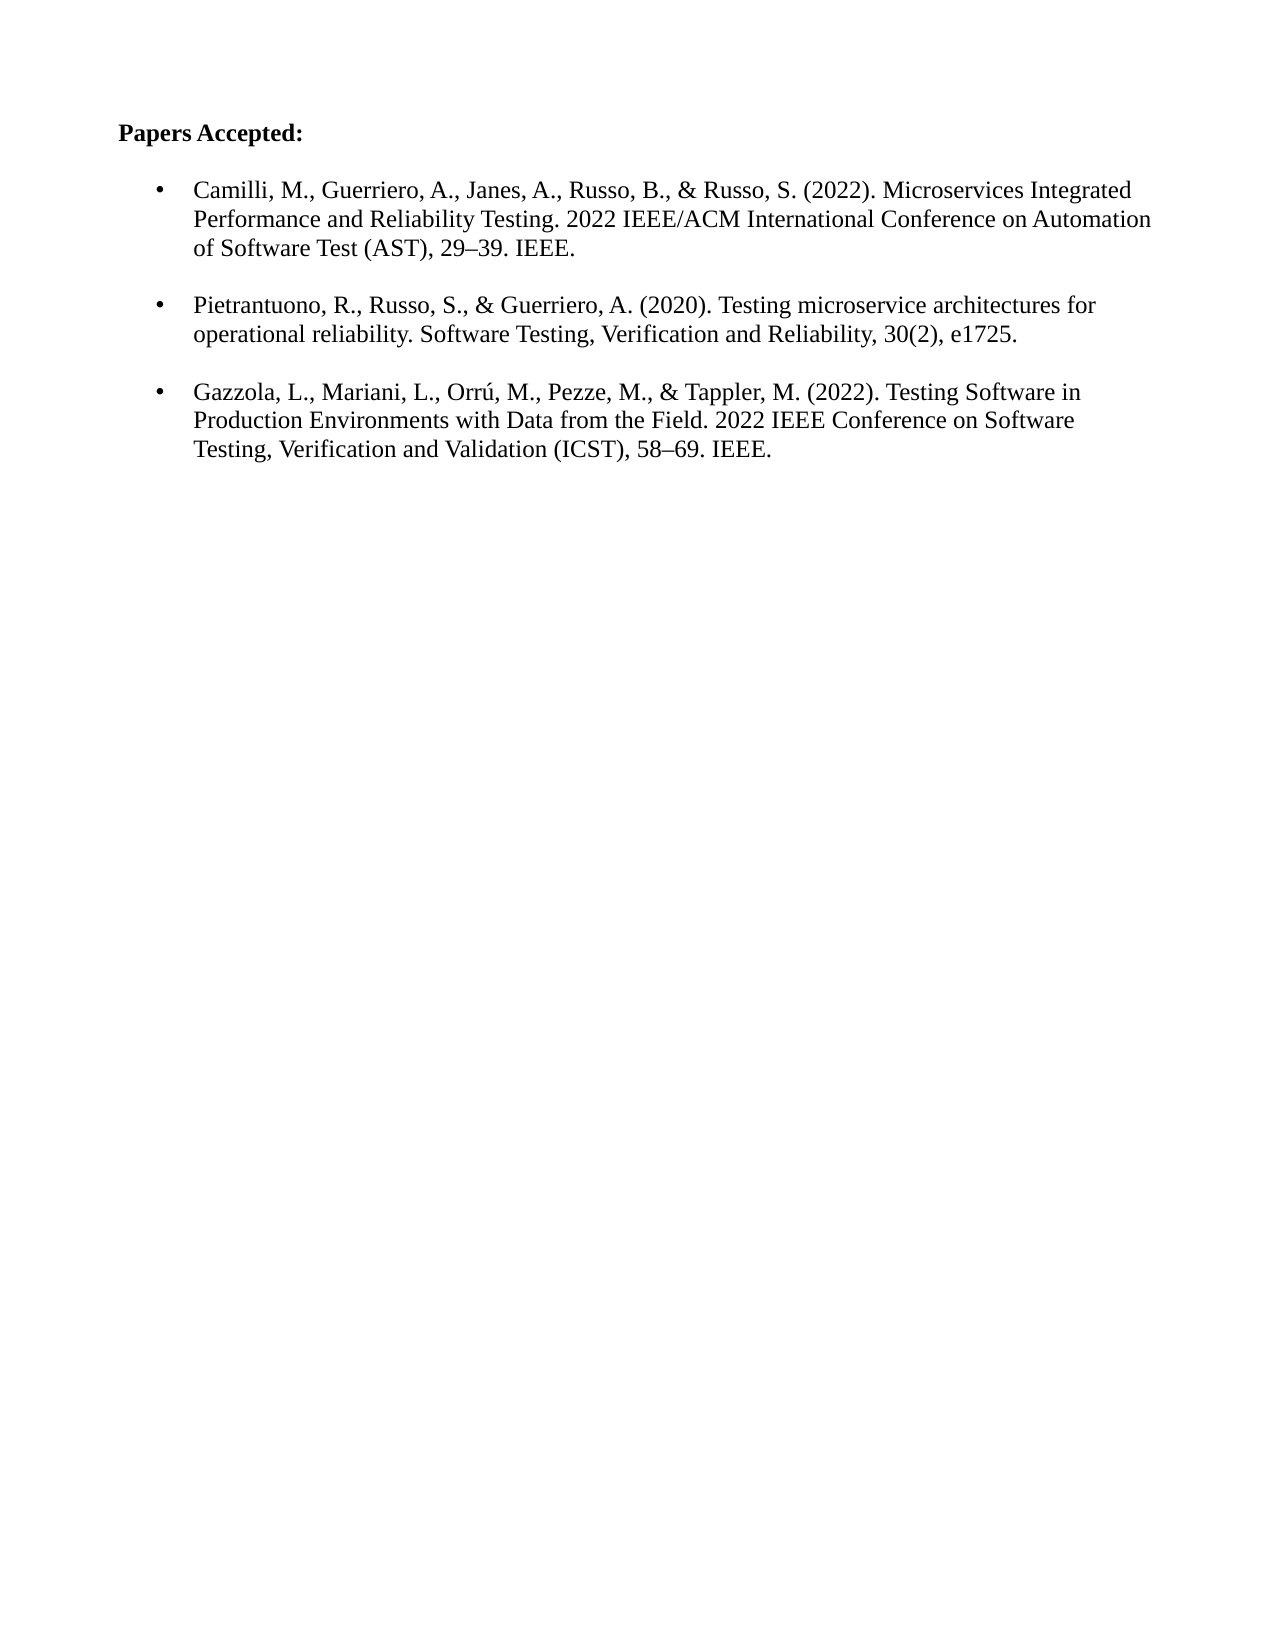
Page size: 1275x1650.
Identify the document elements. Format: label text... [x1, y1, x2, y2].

list Camilli, M., Guerriero, A., Janes, A., Russo, B., & Russo, S. (2022). Microservices Integrated Performance and Reliability Testing. 2022 IEEE/ACM International Conference on Automation of Software Test (AST), 29–39. IEEE. [156, 176, 1157, 262]
list Pietrantuono, R., Russo, S., & Guerriero, A. (2020). Testing microservice architectures for operational reliability. Software Testing, Verification and Reliability, 30(2), e1725. [156, 291, 1157, 348]
text Papers Accepted: [118, 118, 1157, 147]
list Gazzola, L., Mariani, L., Orrú, M., Pezze, M., & Tappler, M. (2022). Testing Software in Production Environments with Data from the Field. 2022 IEEE Conference on Software Testing, Verification and Validation (ICST), 58–69. IEEE. [156, 377, 1157, 463]
